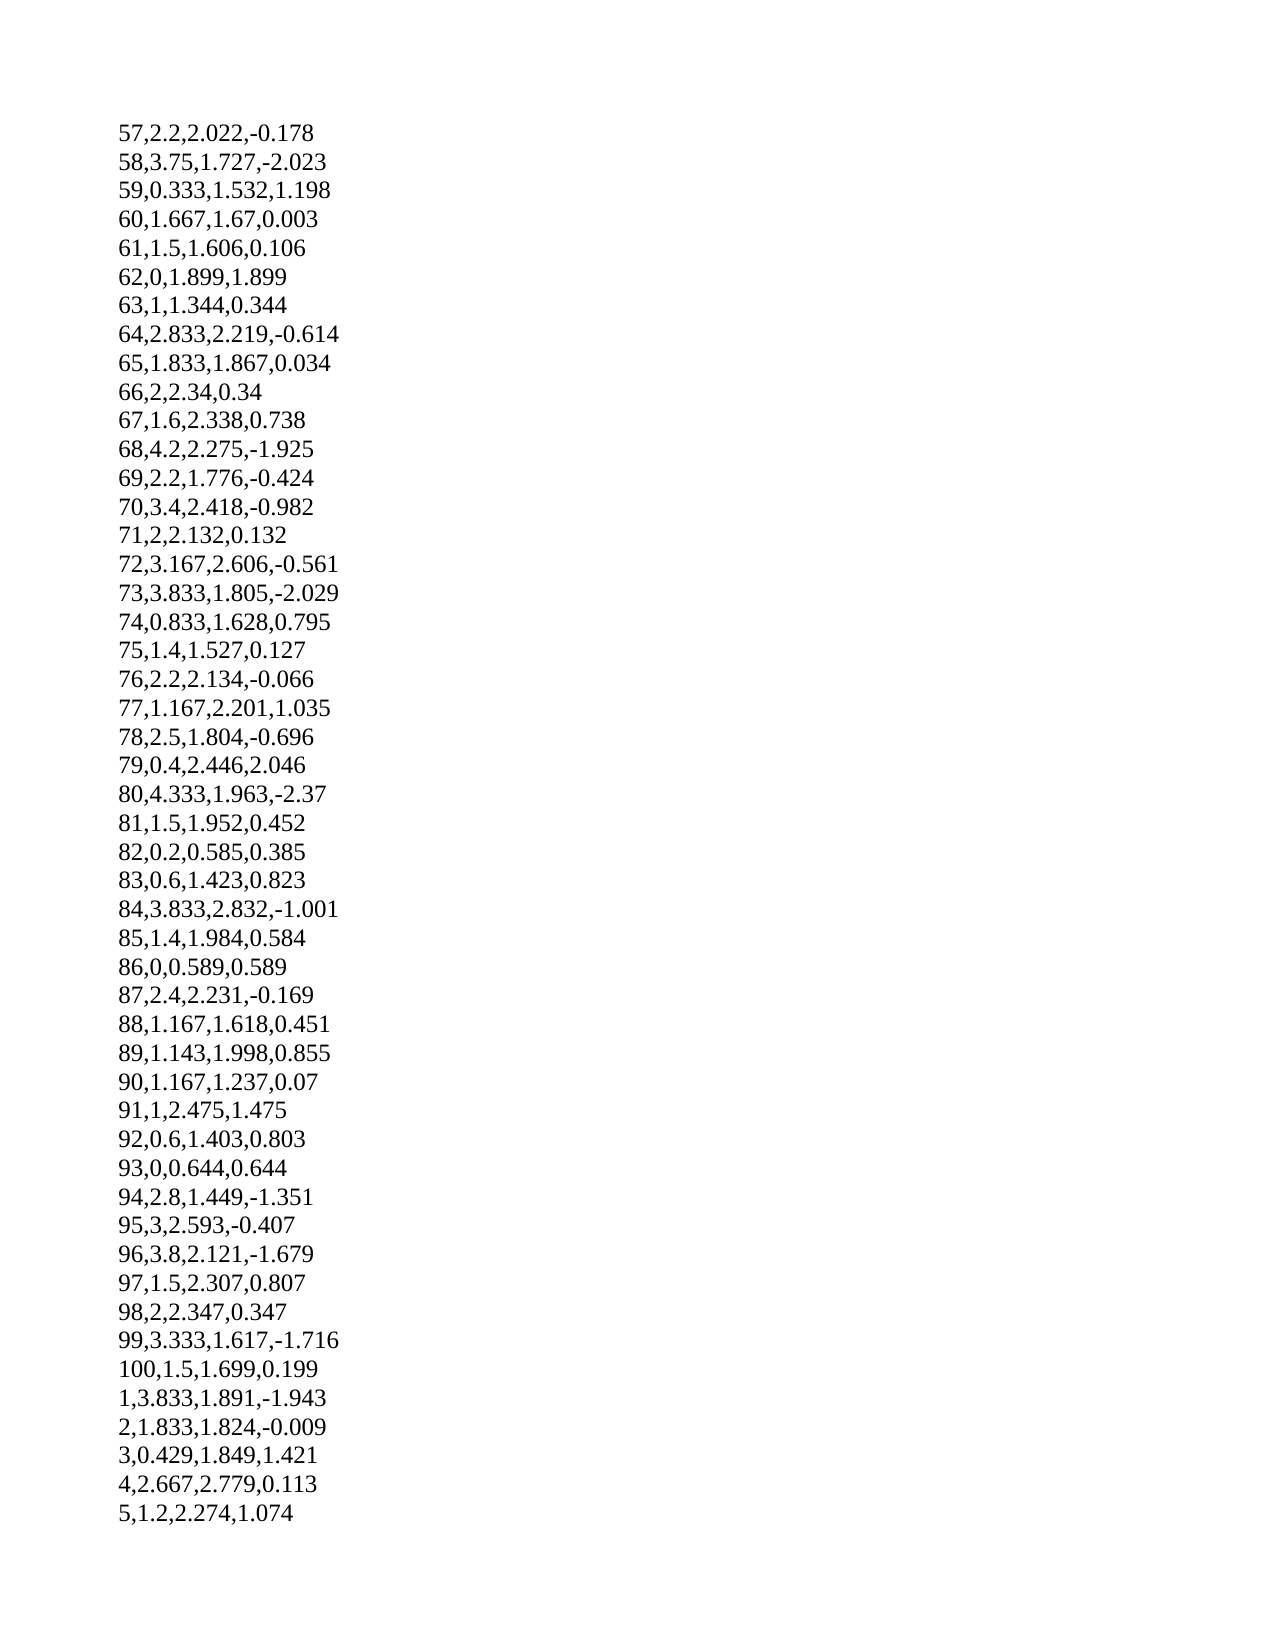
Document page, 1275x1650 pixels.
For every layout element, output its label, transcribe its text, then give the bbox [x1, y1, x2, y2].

text 93,0,0.644,0.644 [118, 1153, 1157, 1182]
text 64,2.833,2.219,-0.614 [118, 319, 1157, 348]
text 78,2.5,1.804,-0.696 [118, 722, 1157, 751]
text 80,4.333,1.963,-2.37 [118, 779, 1157, 808]
text 82,0.2,0.585,0.385 [118, 837, 1157, 866]
text 57,2.2,2.022,-0.178 [118, 118, 1157, 147]
text 79,0.4,2.446,2.046 [118, 751, 1157, 779]
text 58,3.75,1.727,-2.023 [118, 147, 1157, 176]
text 86,0,0.589,0.589 [118, 952, 1157, 981]
text 73,3.833,1.805,-2.029 [118, 578, 1157, 607]
text 65,1.833,1.867,0.034 [118, 348, 1157, 377]
text 59,0.333,1.532,1.198 [118, 176, 1157, 204]
text 94,2.8,1.449,-1.351 [118, 1182, 1157, 1211]
text 83,0.6,1.423,0.823 [118, 866, 1157, 894]
text 68,4.2,2.275,-1.925 [118, 434, 1157, 463]
text 90,1.167,1.237,0.07 [118, 1067, 1157, 1096]
text 70,3.4,2.418,-0.982 [118, 492, 1157, 521]
text 81,1.5,1.952,0.452 [118, 808, 1157, 837]
text 88,1.167,1.618,0.451 [118, 1009, 1157, 1038]
text 2,1.833,1.824,-0.009 [118, 1412, 1157, 1441]
text 96,3.8,2.121,-1.679 [118, 1239, 1157, 1268]
text 62,0,1.899,1.899 [118, 262, 1157, 291]
text 69,2.2,1.776,-0.424 [118, 463, 1157, 492]
text 91,1,2.475,1.475 [118, 1096, 1157, 1124]
text 100,1.5,1.699,0.199 [118, 1354, 1157, 1383]
text 92,0.6,1.403,0.803 [118, 1124, 1157, 1153]
text 61,1.5,1.606,0.106 [118, 233, 1157, 262]
text 5,1.2,2.274,1.074 [118, 1498, 1157, 1527]
text 71,2,2.132,0.132 [118, 521, 1157, 549]
text 77,1.167,2.201,1.035 [118, 693, 1157, 722]
text 97,1.5,2.307,0.807 [118, 1268, 1157, 1297]
text 74,0.833,1.628,0.795 [118, 607, 1157, 636]
text 89,1.143,1.998,0.855 [118, 1038, 1157, 1067]
text 75,1.4,1.527,0.127 [118, 636, 1157, 664]
text 60,1.667,1.67,0.003 [118, 204, 1157, 233]
text 99,3.333,1.617,-1.716 [118, 1326, 1157, 1354]
text 1,3.833,1.891,-1.943 [118, 1383, 1157, 1412]
text 67,1.6,2.338,0.738 [118, 406, 1157, 434]
text 66,2,2.34,0.34 [118, 377, 1157, 406]
text 76,2.2,2.134,-0.066 [118, 664, 1157, 693]
text 4,2.667,2.779,0.113 [118, 1469, 1157, 1498]
text 3,0.429,1.849,1.421 [118, 1441, 1157, 1469]
text 87,2.4,2.231,-0.169 [118, 981, 1157, 1009]
text 63,1,1.344,0.344 [118, 291, 1157, 319]
text 72,3.167,2.606,-0.561 [118, 549, 1157, 578]
text 84,3.833,2.832,-1.001 [118, 894, 1157, 923]
text 98,2,2.347,0.347 [118, 1297, 1157, 1326]
text 85,1.4,1.984,0.584 [118, 923, 1157, 952]
text 95,3,2.593,-0.407 [118, 1211, 1157, 1239]
